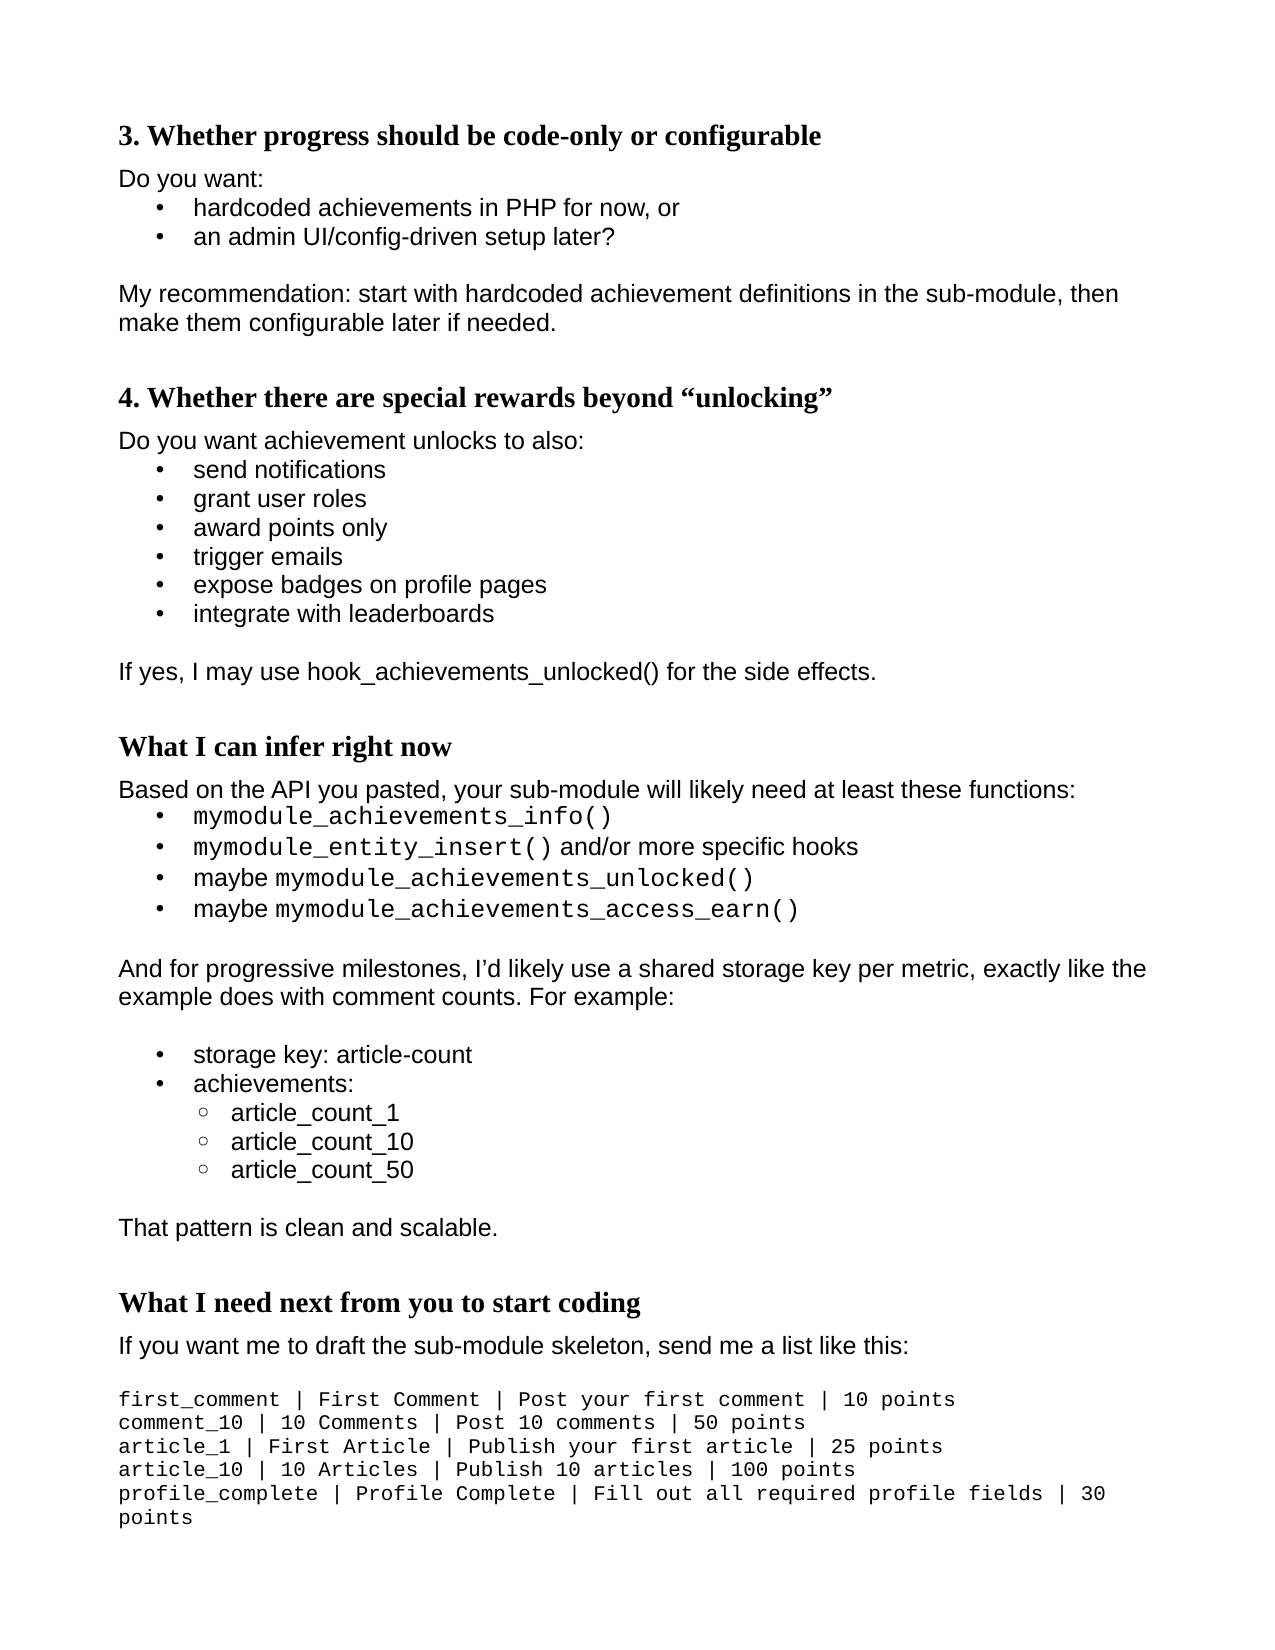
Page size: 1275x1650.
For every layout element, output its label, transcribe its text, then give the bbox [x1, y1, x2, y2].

subtitle 4. Whether there are special rewards beyond “unlocking” [118, 380, 1157, 414]
subtitle What I need next from you to start coding [118, 1285, 1157, 1318]
list article_count_50 [193, 1155, 1157, 1184]
text article_1 | First Article | Publish your first article | 25 points [118, 1436, 1157, 1459]
text That pattern is clean and scalable. [118, 1213, 1157, 1242]
list storage key: article-count [156, 1040, 1157, 1069]
list achievements: [156, 1069, 1157, 1098]
text first_comment | First Comment | Post your first comment | 10 points [118, 1388, 1157, 1412]
list integrate with leaderboards [156, 599, 1157, 628]
list award points only [156, 513, 1157, 542]
list send notifications [156, 455, 1157, 484]
text My recommendation: start with hardcoded achievement definitions in the sub-module, then make them configurable later if needed. [118, 279, 1157, 337]
list mymodule_entity_insert() and/or more specific hooks [156, 832, 1157, 863]
subtitle 3. Whether progress should be code-only or configurable [118, 118, 1157, 152]
text profile_complete | Profile Complete | Fill out all required profile fields | 30 points [118, 1483, 1157, 1530]
list hardcoded achievements in PHP for now, or [156, 193, 1157, 222]
text If you want me to draft the sub-module skeleton, send me a list like this: [118, 1331, 1157, 1360]
list trigger emails [156, 542, 1157, 570]
text Based on the API you pasted, your sub-module will likely need at least these functions: [118, 775, 1157, 804]
list article_count_10 [193, 1126, 1157, 1155]
text And for progressive milestones, I’d likely use a shared storage key per metric, exactly like the example does with comment counts. For example: [118, 954, 1157, 1011]
text comment_10 | 10 Comments | Post 10 comments | 50 points [118, 1412, 1157, 1436]
text Do you want: [118, 164, 1157, 193]
text article_10 | 10 Articles | Publish 10 articles | 100 points [118, 1459, 1157, 1483]
list maybe mymodule_achievements_access_earn() [156, 894, 1157, 925]
list article_count_1 [193, 1098, 1157, 1126]
list expose badges on profile pages [156, 570, 1157, 599]
subtitle What I can infer right now [118, 729, 1157, 762]
list mymodule_achievements_info() [156, 804, 1157, 832]
text If yes, I may use hook_achievements_unlocked() for the side effects. [118, 657, 1157, 686]
list grant user roles [156, 484, 1157, 513]
list an admin UI/config-driven setup later? [156, 222, 1157, 251]
list maybe mymodule_achievements_unlocked() [156, 863, 1157, 894]
text Do you want achievement unlocks to also: [118, 426, 1157, 455]
